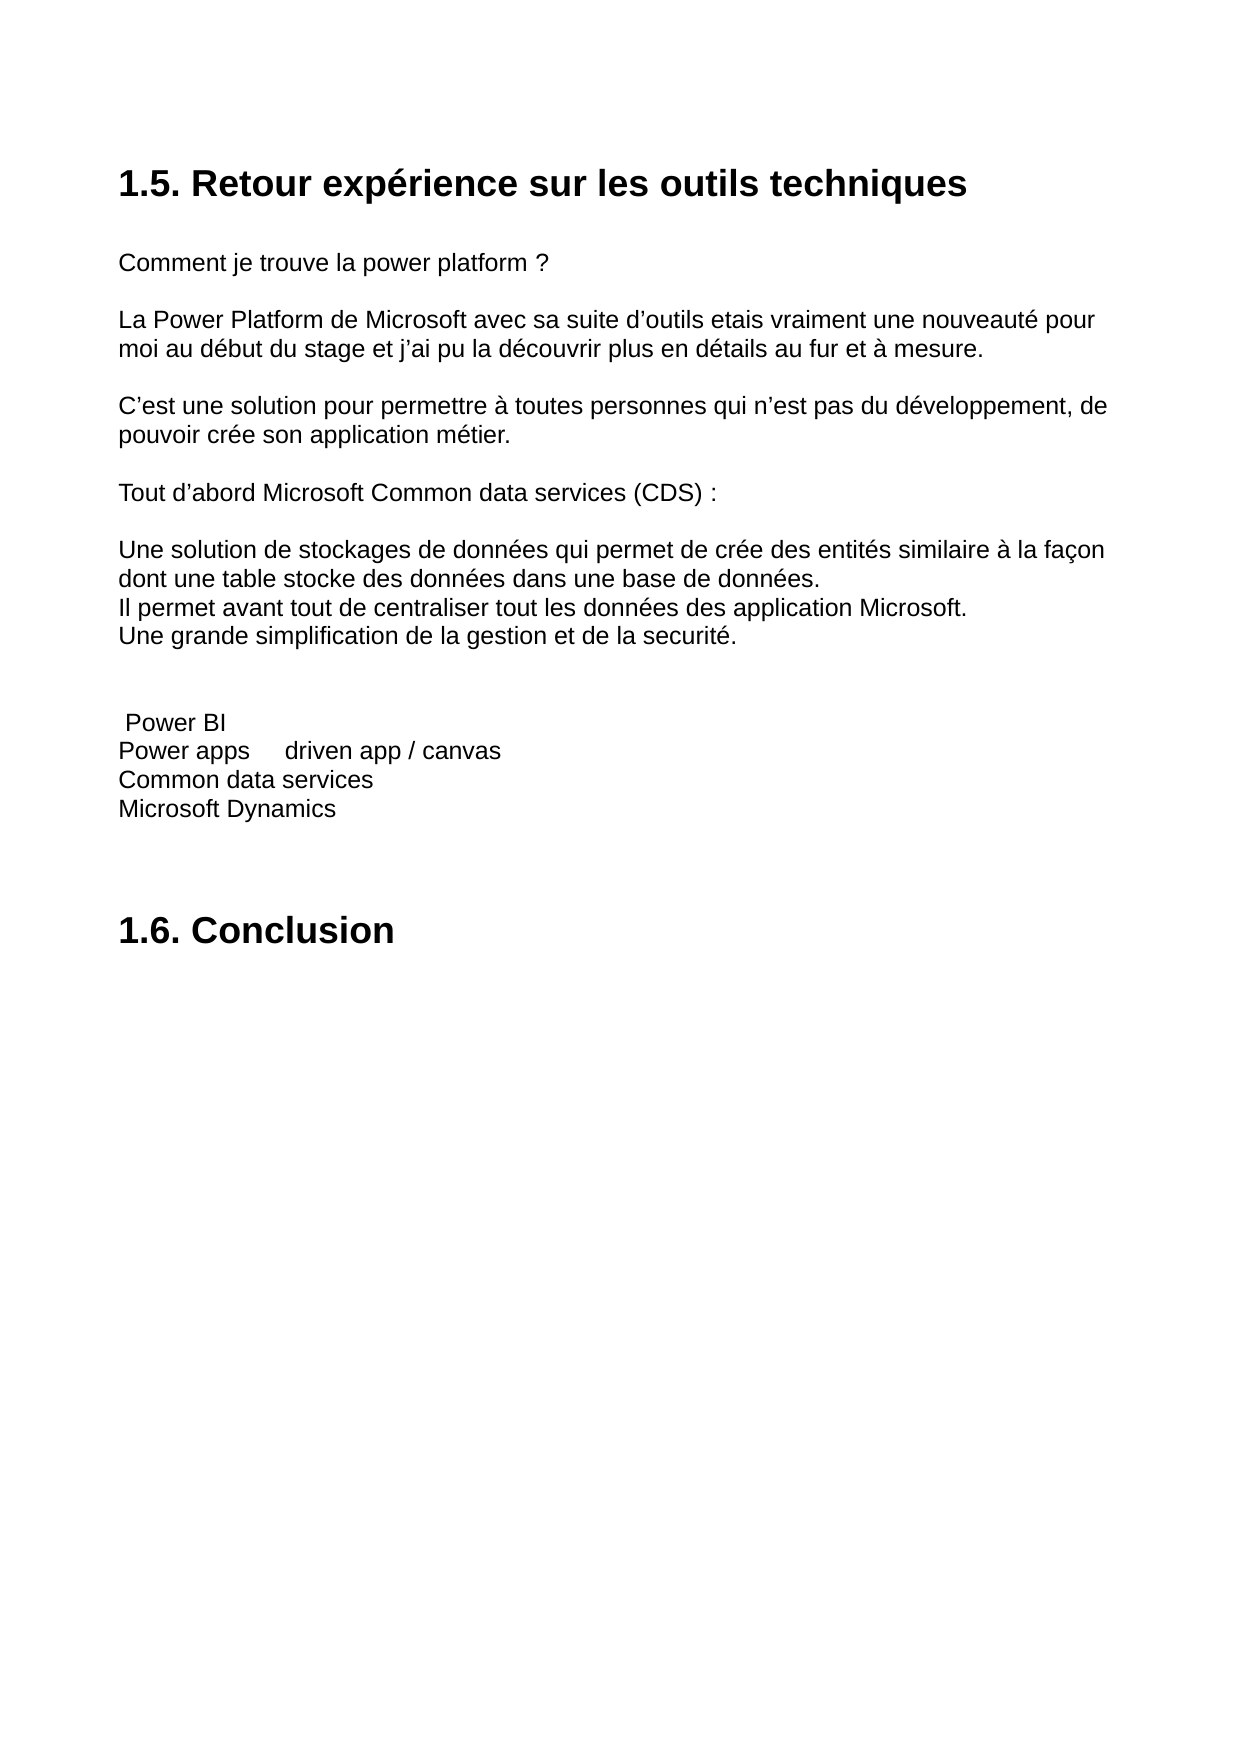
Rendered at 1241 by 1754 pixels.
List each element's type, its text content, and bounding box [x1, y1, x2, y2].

text Power BI [118, 707, 1122, 736]
text Il permet avant tout de centraliser tout les données des application Microsoft. [118, 592, 1122, 621]
text Common data services [118, 765, 1122, 794]
text La Power Platform de Microsoft avec sa suite d’outils etais vraiment une nouveauté pour moi au début du stage et j’ai pu la découvrir plus en détails au fur et à mesure. [118, 305, 1122, 362]
text Power apps driven app / canvas [118, 736, 1122, 765]
text 1.6. Conclusion [118, 909, 1122, 952]
text Une solution de stockages de données qui permet de crée des entités similaire à la façon dont une table stocke des données dans une base de données. [118, 535, 1122, 592]
text Une grande simplification de la gestion et de la securité. [118, 621, 1122, 650]
text C’est une solution pour permettre à toutes personnes qui n’est pas du développement, de pouvoir crée son application métier. [118, 391, 1122, 449]
text Comment je trouve la power platform ? [118, 247, 1122, 276]
text Tout d’abord Microsoft Common data services (CDS) : [118, 477, 1122, 506]
text 1.5. Retour expérience sur les outils techniques [118, 161, 1122, 204]
text Microsoft Dynamics [118, 794, 1122, 822]
